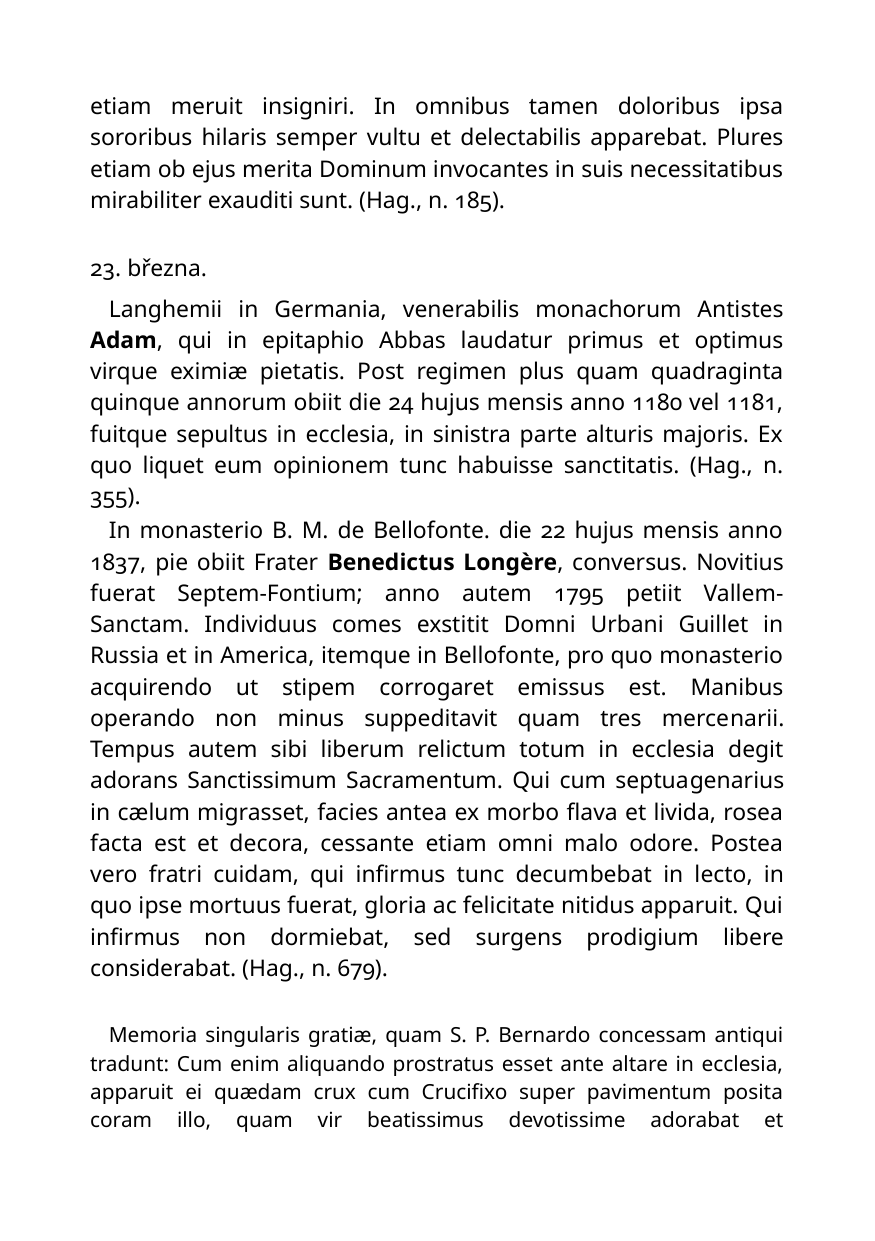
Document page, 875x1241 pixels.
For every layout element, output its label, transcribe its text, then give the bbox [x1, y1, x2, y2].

text Langhemii in Germania, venerabilis monachorum Antistes Adam, qui in epitaphio Abbas laudatur primus et optimus virque eximiæ pietatis. Post regimen plus quam quadraginta quinque annorum obiit die 24 hujus mensis anno 1180 vel 1181, fuitque sepultus in ecclesia, in sinistra parte alturis majoris. Ex quo liquet eum opinionem tunc habuisse sanctitatis. (Hag., n. 355). [90, 292, 784, 511]
text 23. března. [90, 252, 784, 283]
text Memoria singularis gratiæ, quam S. P. Bernardo concessam antiqui tradunt: Cum enim aliquando prostratus esset ante altare in ecclesia, apparuit ei quædam crux cum Crucifixo super pavimentum posita coram illo, quam vir beatissimus devotissime adorabat et [90, 1020, 784, 1134]
text etiam meruit insigniri. In omnibus tamen doloribus ipsa sororibus hilaris semper vultu et delectabilis apparebat. Plures etiam ob ejus merita Dominum invocantes in suis necessitatibus mirabiliter exauditi sunt. (Hag., n. 185). [90, 90, 784, 215]
text In monasterio B. M. de Bellofonte. die 22 hujus mensis anno 1837, pie obiit Frater Benedictus Longère, conversus. Novitius fuerat Septem-Fontium; anno autem 1795 petiit Vallem-Sanctam. Individuus comes exstitit Domni Urbani Guillet in Russia et in America, itemque in Bellofonte, pro quo monasterio acquirendo ut stipem corrogaret emissus est. Manibus operando non minus suppeditavit quam tres merce­narii. Tempus autem sibi liberum relictum totum in ecclesia degit adorans Sanctissimum Sacramentum. Qui cum septua­genarius in cælum migrasset, facies antea ex morbo flava et livida, rosea facta est et decora, cessante etiam omni malo odore. Postea vero fratri cuidam, qui infirmus tunc decum­bebat in lecto, in quo ipse mortuus fuerat, gloria ac felicitate nitidus apparuit. Qui infirmus non dormiebat, sed surgens prodigium libere considerabat. (Hag., n. 679). [90, 514, 784, 983]
